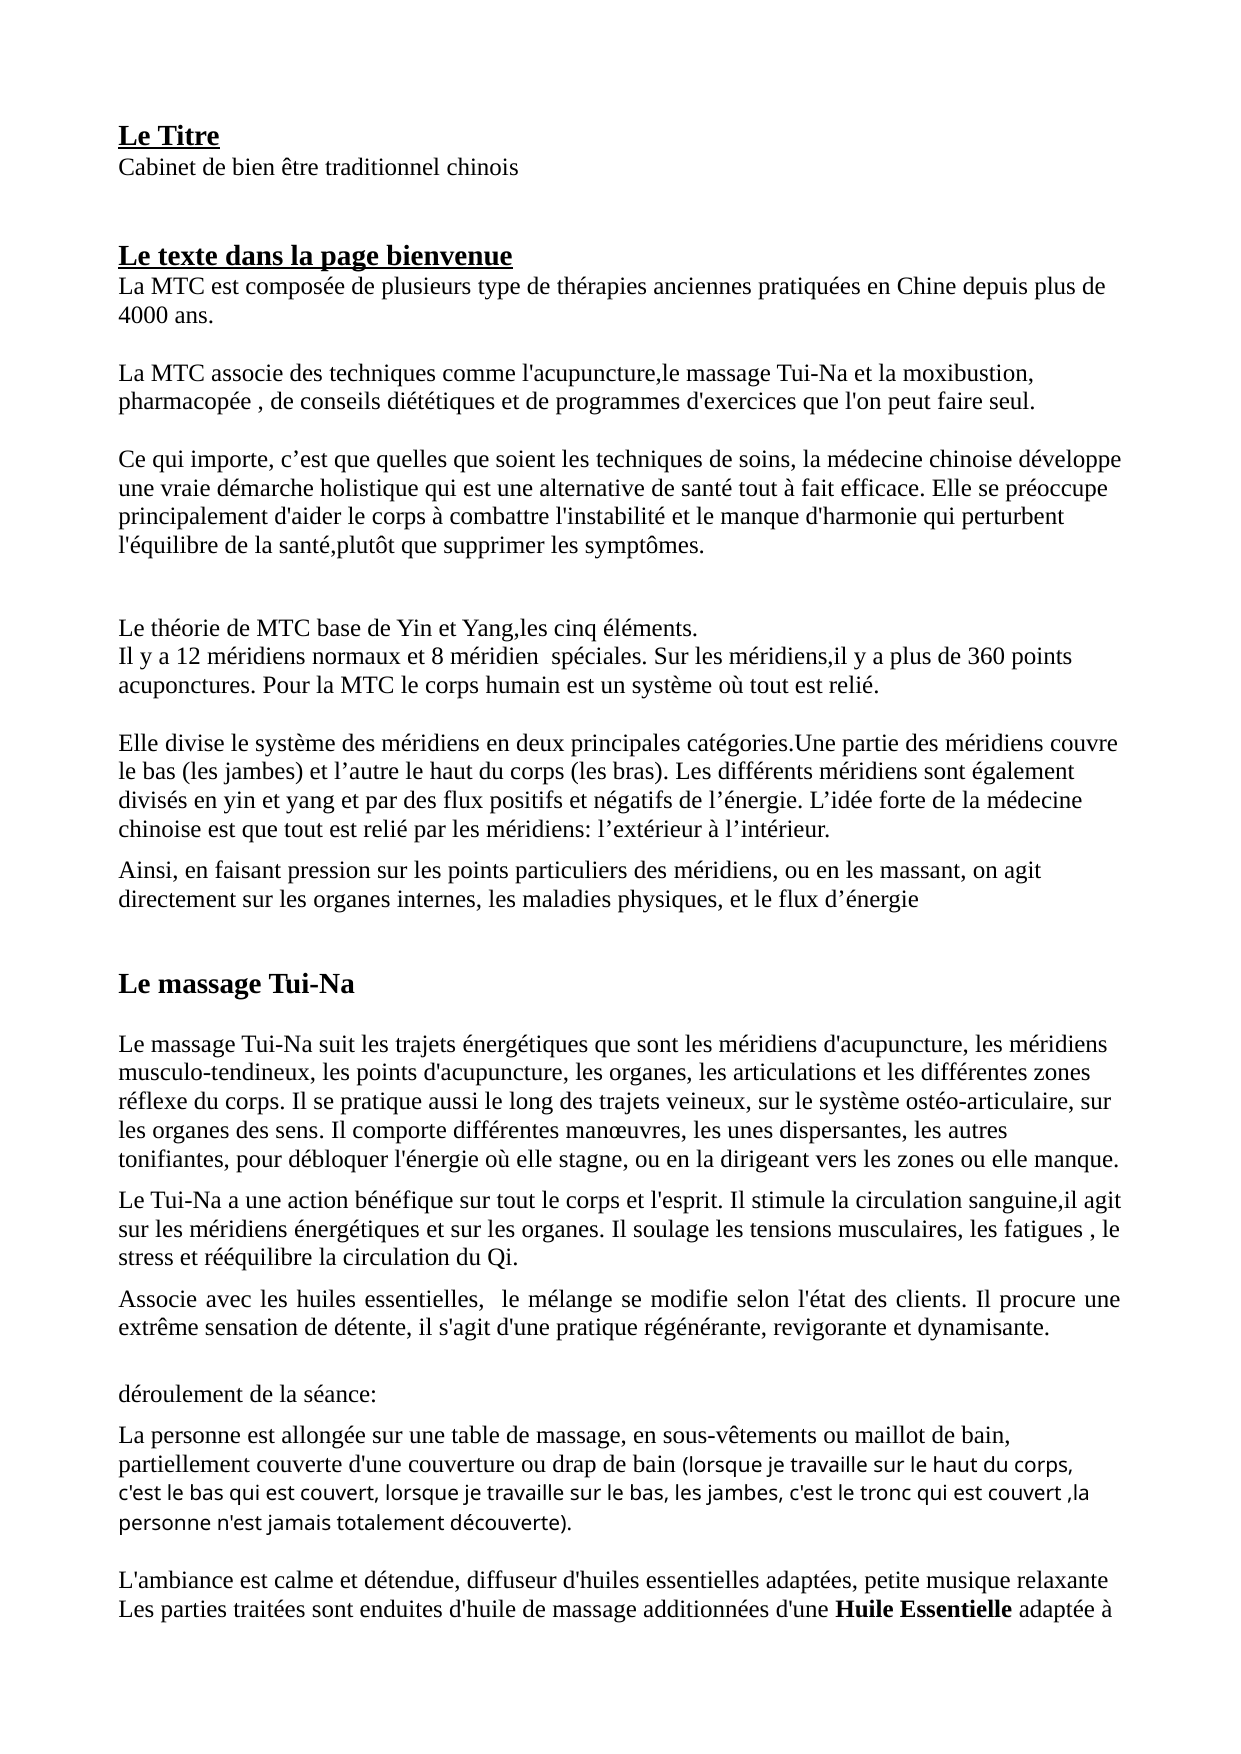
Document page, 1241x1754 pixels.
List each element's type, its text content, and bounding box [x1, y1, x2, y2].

text Le Titre [118, 118, 1122, 152]
text Associe avec les huiles essentielles, le mélange se modifie selon l'état des clients. Il procure une extrême sensation de détente, il s'agit d'une pratique régénérante, revigorante et dynamisante. [118, 1284, 1122, 1341]
text Le massage Tui-Na suit les trajets énergétiques que sont les méridiens d'acupuncture, les méridiens musculo-tendineux, les points d'acupuncture, les organes, les articulations et les différentes zones réflexe du corps. Il se pratique aussi le long des trajets veineux, sur le système ostéo-articulaire, sur les organes des sens. Il comporte différentes manœuvres, les unes dispersantes, les autres tonifiantes, pour débloquer l'énergie où elle stagne, ou en la dirigeant vers les zones ou elle manque. [118, 1029, 1122, 1172]
text La MTC est composée de plusieurs type de thérapies anciennes pratiquées en Chine depuis plus de 4000 ans. [118, 271, 1122, 329]
text Le texte dans la page bienvenue [118, 238, 1122, 271]
text Le théorie de MTC base de Yin et Yang,les cinq éléments. [118, 613, 1122, 641]
text Cabinet de bien être traditionnel chinois [118, 152, 1122, 180]
text La MTC associe des techniques comme l'acupuncture,le massage Tui-Na et la moxibustion, pharmacopée , de conseils diététiques et de programmes d'exercices que l'on peut faire seul. [118, 358, 1122, 415]
text Le massage Tui-Na [118, 966, 1122, 1000]
text Ce qui importe, c’est que quelles que soient les techniques de soins, la médecine chinoise développe une vraie démarche holistique qui est une alternative de santé tout à fait efficace. Elle se préoccupe principalement d'aider le corps à combattre l'instabilité et le manque d'harmonie qui perturbent l'équilibre de la santé,plutôt que supprimer les symptômes. [118, 444, 1122, 559]
text Il y a 12 méridiens normaux et 8 méridien spéciales. Sur les méridiens,il y a plus de 360 points acuponctures. Pour la MTC le corps humain est un système où tout est relié. [118, 641, 1122, 699]
subtitle déroulement de la séance: [118, 1379, 1122, 1407]
text La personne est allongée sur une table de massage, en sous-vêtements ou maillot de bain, partiellement couverte d'une couverture ou drap de bain (lorsque je travaille sur le haut du corps, c'est le bas qui est couvert, lorsque je travaille sur le bas, les jambes, c'est le tronc qui est couvert ,la personne n'est jamais totalement découverte). L'ambiance est calme et détendue, diffuseur d'huiles essentielles adaptées, petite musique relaxante Les parties traitées sont enduites d'huile de massage additionnées d'une Huile Essentielle adaptée à [118, 1420, 1122, 1622]
text Le Tui-Na a une action bénéfique sur tout le corps et l'esprit. Il stimule la circulation sanguine,il agit sur les méridiens énergétiques et sur les organes. Il soulage les tensions musculaires, les fatigues , le stress et rééquilibre la circulation du Qi. [118, 1185, 1122, 1271]
text Elle divise le système des méridiens en deux principales catégories.Une partie des méridiens couvre le bas (les jambes) et l’autre le haut du corps (les bras). Les différents méridiens sont également divisés en yin et yang et par des flux positifs et négatifs de l’énergie. L’idée forte de la médecine chinoise est que tout est relié par les méridiens: l’extérieur à l’intérieur. [118, 728, 1122, 843]
text Ainsi, en faisant pression sur les points particuliers des méridiens, ou en les massant, on agit directement sur les organes internes, les maladies physiques, et le flux d’énergie [118, 855, 1122, 913]
